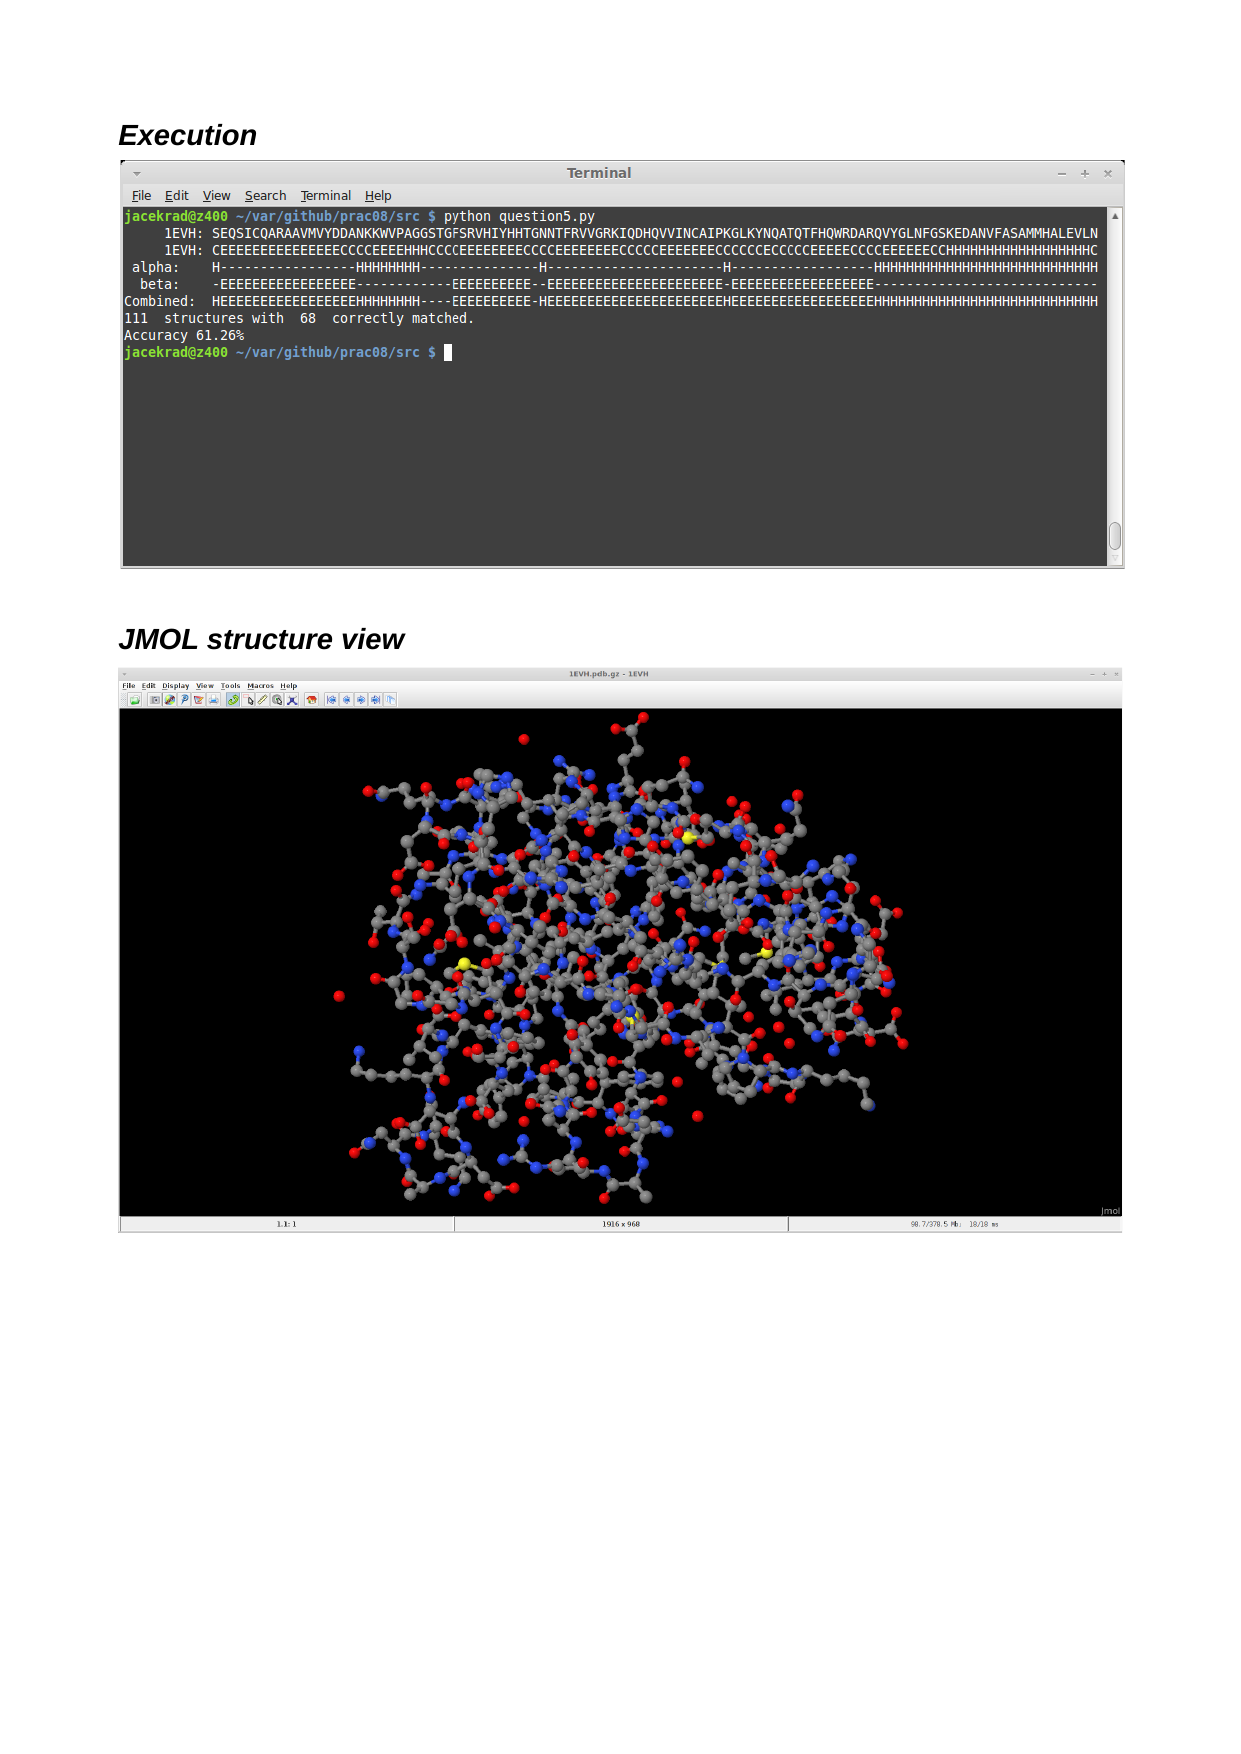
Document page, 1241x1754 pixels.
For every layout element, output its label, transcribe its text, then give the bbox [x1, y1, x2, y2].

picture [120, 160, 1125, 569]
subtitle Execution [118, 118, 1122, 152]
picture [118, 667, 1123, 1233]
subtitle JMOL structure view [118, 622, 1122, 655]
